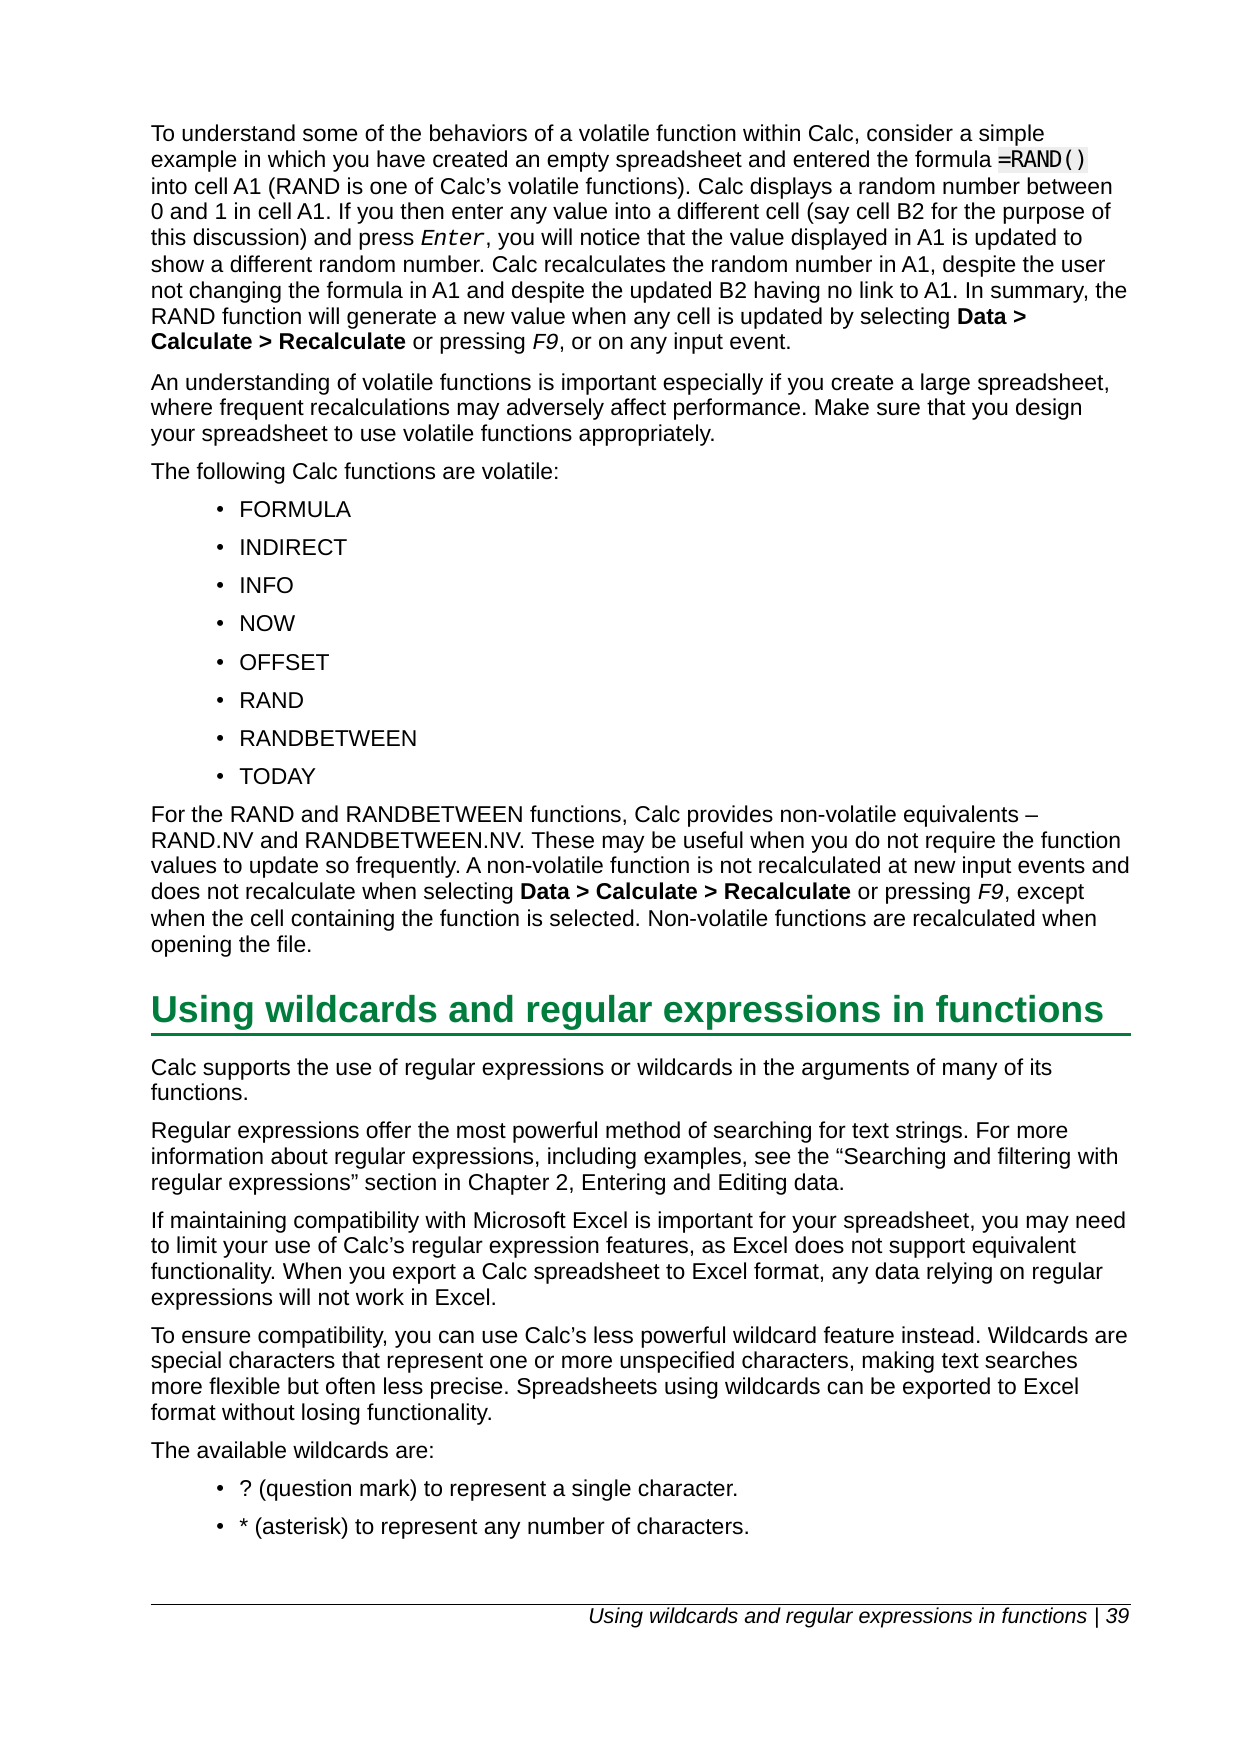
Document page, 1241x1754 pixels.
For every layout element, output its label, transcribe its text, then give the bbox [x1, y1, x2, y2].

text For the RAND and RANDBETWEEN functions, Calc provides non-volatile equivalents – RAND.NV and RANDBETWEEN.NV. These may be useful when you do not require the function values to update so frequently. A non-volatile function is not recalculated at new input events and does not recalculate when selecting Data > Calculate > Recalculate or pressing F9, except when the cell containing the function is selected. Non-volatile functions are recalculated when opening the file. [151, 802, 1131, 957]
list OFFSET [224, 649, 1131, 675]
subtitle Using wildcards and regular expressions in functions [151, 989, 1131, 1033]
list The available wildcards are: [151, 1437, 1131, 1463]
text To understand some of the behaviors of a volatile function within Calc, consider a simple example in which you have created an empty spreadsheet and entered the formula =RAND() into cell A1 (RAND is one of Calc’s volatile functions). Calc displays a random number between 0 and 1 in cell A1. If you then enter any value into a different cell (say cell B2 for the purpose of this discussion) and press Enter, you will notice that the value displayed in A1 is updated to show a different random number. Calc recalculates the random number in A1, despite the user not changing the formula in A1 and despite the updated B2 having no link to A1. In summary, the RAND function will generate a new value when any cell is updated by selecting Data > Calculate > Recalculate or pressing F9, or on any input event. [151, 121, 1131, 357]
list INFO [224, 573, 1131, 598]
list ? (question mark) to represent a single character. [224, 1476, 1131, 1501]
list * (asterisk) to represent any number of characters. [224, 1514, 1131, 1539]
list RANDBETWEEN [224, 725, 1131, 751]
list The following Calc functions are volatile: [151, 458, 1131, 484]
text Calc supports the use of regular expressions or wildcards in the arguments of many of its functions. [151, 1054, 1131, 1106]
text An understanding of volatile functions is important especially if you create a large spreadsheet, where frequent recalculations may adversely affect performance. Make sure that you design your spreadsheet to use volatile functions appropriately. [151, 369, 1131, 446]
text Regular expressions offer the most powerful method of searching for text strings. For more information about regular expressions, including examples, see the “Searching and filtering with regular expressions” section in Chapter 2, Entering and Editing data. [151, 1118, 1131, 1195]
list INDIRECT [224, 535, 1131, 560]
list NOW [224, 611, 1131, 637]
text To ensure compatibility, you can use Calc’s less powerful wildcard feature instead. Wildcards are special characters that represent one or more unspecified characters, making text searches more flexible but often less precise. Spreadsheets using wildcards can be exported to Excel format without losing functionality. [151, 1322, 1131, 1425]
list TODAY [224, 763, 1131, 789]
list FORMULA [224, 497, 1131, 522]
list RAND [224, 687, 1131, 713]
text If maintaining compatibility with Microsoft Excel is important for your spreadsheet, you may need to limit your use of Calc’s regular expression features, as Excel does not support equivalent functionality. When you export a Calc spreadsheet to Excel format, any data relying on regular expressions will not work in Excel. [151, 1207, 1131, 1310]
